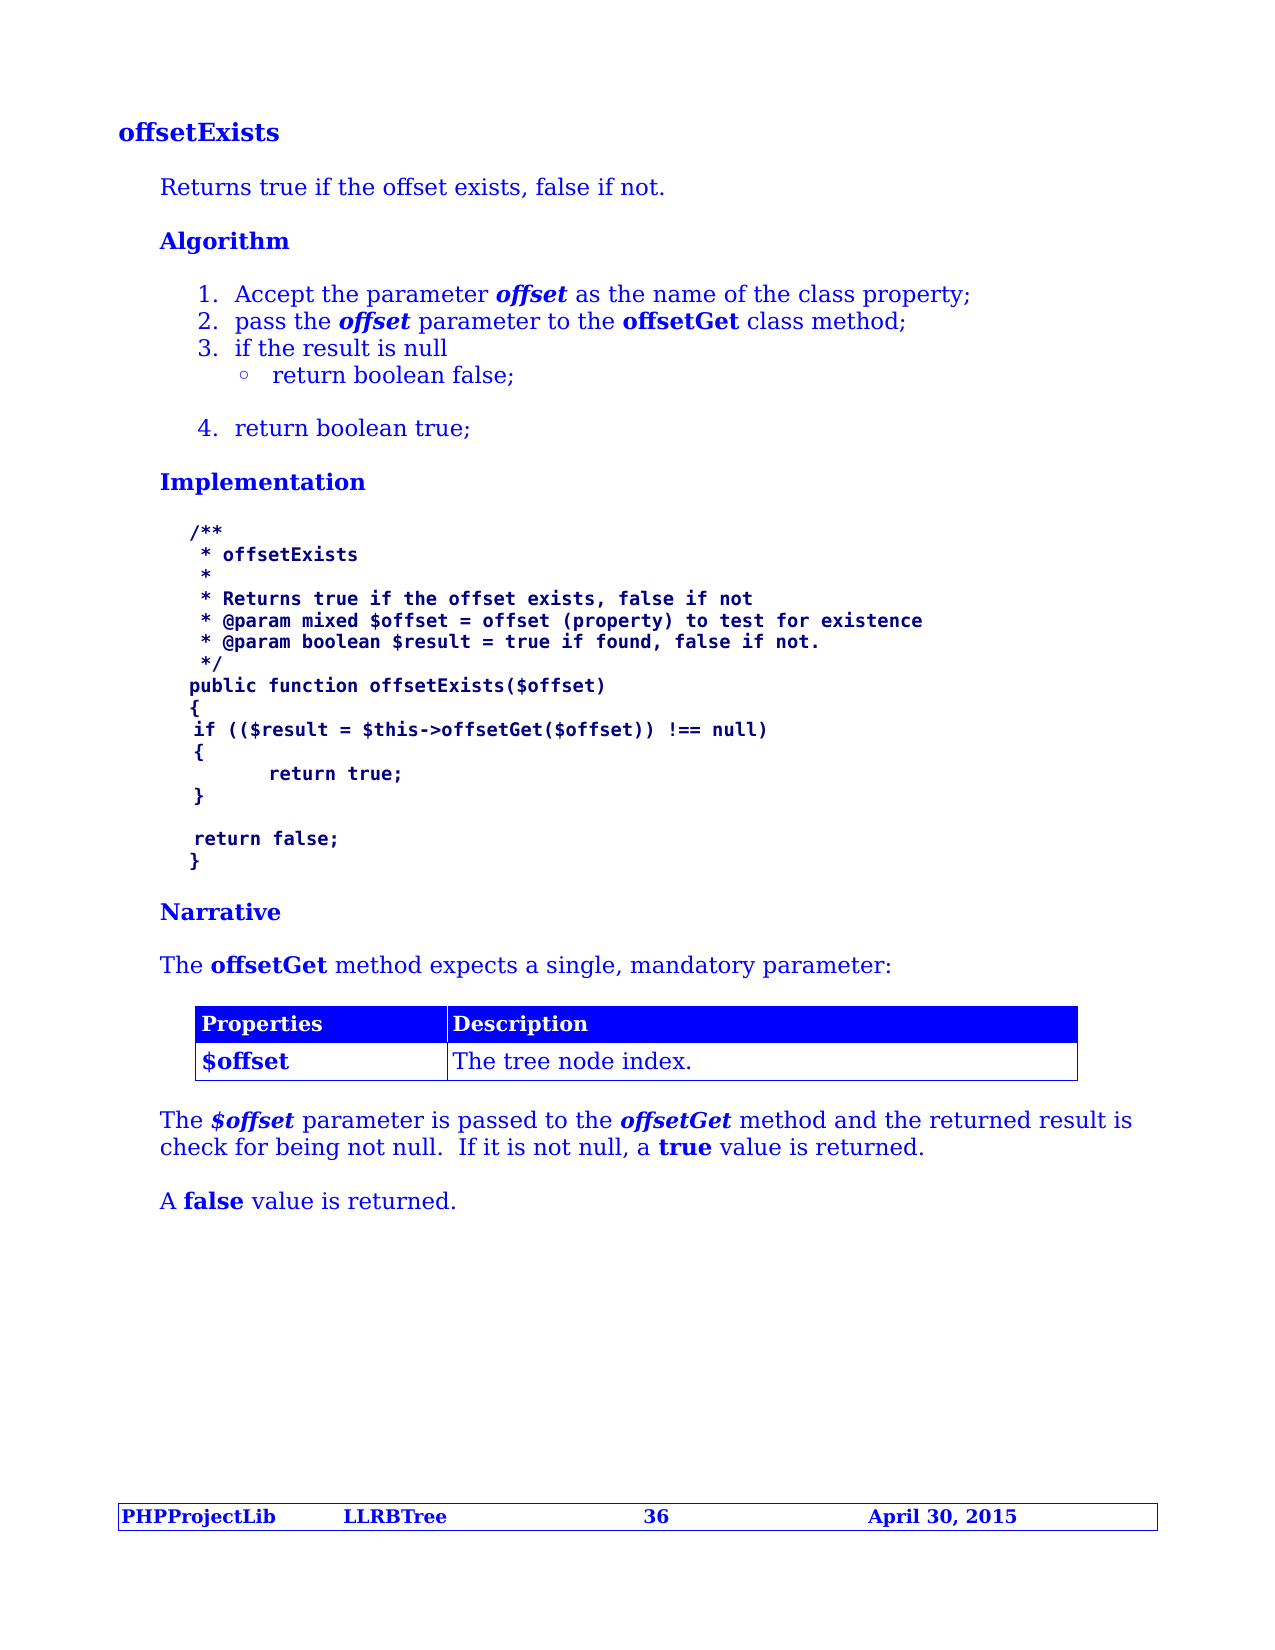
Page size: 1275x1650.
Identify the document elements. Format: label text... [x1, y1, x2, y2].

list { [189, 697, 1157, 719]
list * Returns true if the offset exists, false if not [189, 588, 1157, 609]
list return boolean false; [234, 362, 1157, 388]
list return true; [189, 763, 1157, 784]
text Algorithm [159, 227, 1157, 254]
list * @param mixed $offset = offset (property) to test for existence [189, 609, 1157, 631]
list if (($result = $this->offsetGet($offset)) !== null) [189, 719, 1157, 741]
text The offsetGet method expects a single, mandatory parameter: [159, 952, 1157, 979]
text Implementation [159, 468, 1157, 495]
list return false; [189, 828, 1157, 850]
list if the result is null [197, 335, 1157, 362]
list * [189, 566, 1157, 588]
list * @param boolean $result = true if found, false if not. [189, 631, 1157, 653]
list Accept the parameter offset as the name of the class property; [197, 281, 1157, 308]
list pass the offset parameter to the offsetGet class method; [197, 308, 1157, 335]
text The $offset parameter is passed to the offsetGet method and the returned result is check for being not null. If it is not null, a true value is returned. [159, 1107, 1157, 1161]
list } [189, 850, 1157, 872]
list * offsetExists [189, 544, 1157, 566]
list /** [189, 522, 1157, 544]
title offsetExists [118, 118, 1157, 147]
list return boolean true; [197, 415, 1157, 442]
table_cell The tree node index. [448, 1043, 1077, 1080]
list } [189, 784, 1157, 806]
text A false value is returned. [159, 1187, 1157, 1214]
table_cell $offset [196, 1043, 447, 1080]
table_header Description [448, 1007, 1077, 1042]
list public function offsetExists($offset) [189, 675, 1157, 697]
text Returns true if the offset exists, false if not. [159, 174, 1157, 201]
text Narrative [159, 899, 1157, 926]
list */ [189, 653, 1157, 675]
list { [189, 741, 1157, 763]
table_header Properties [196, 1007, 447, 1042]
